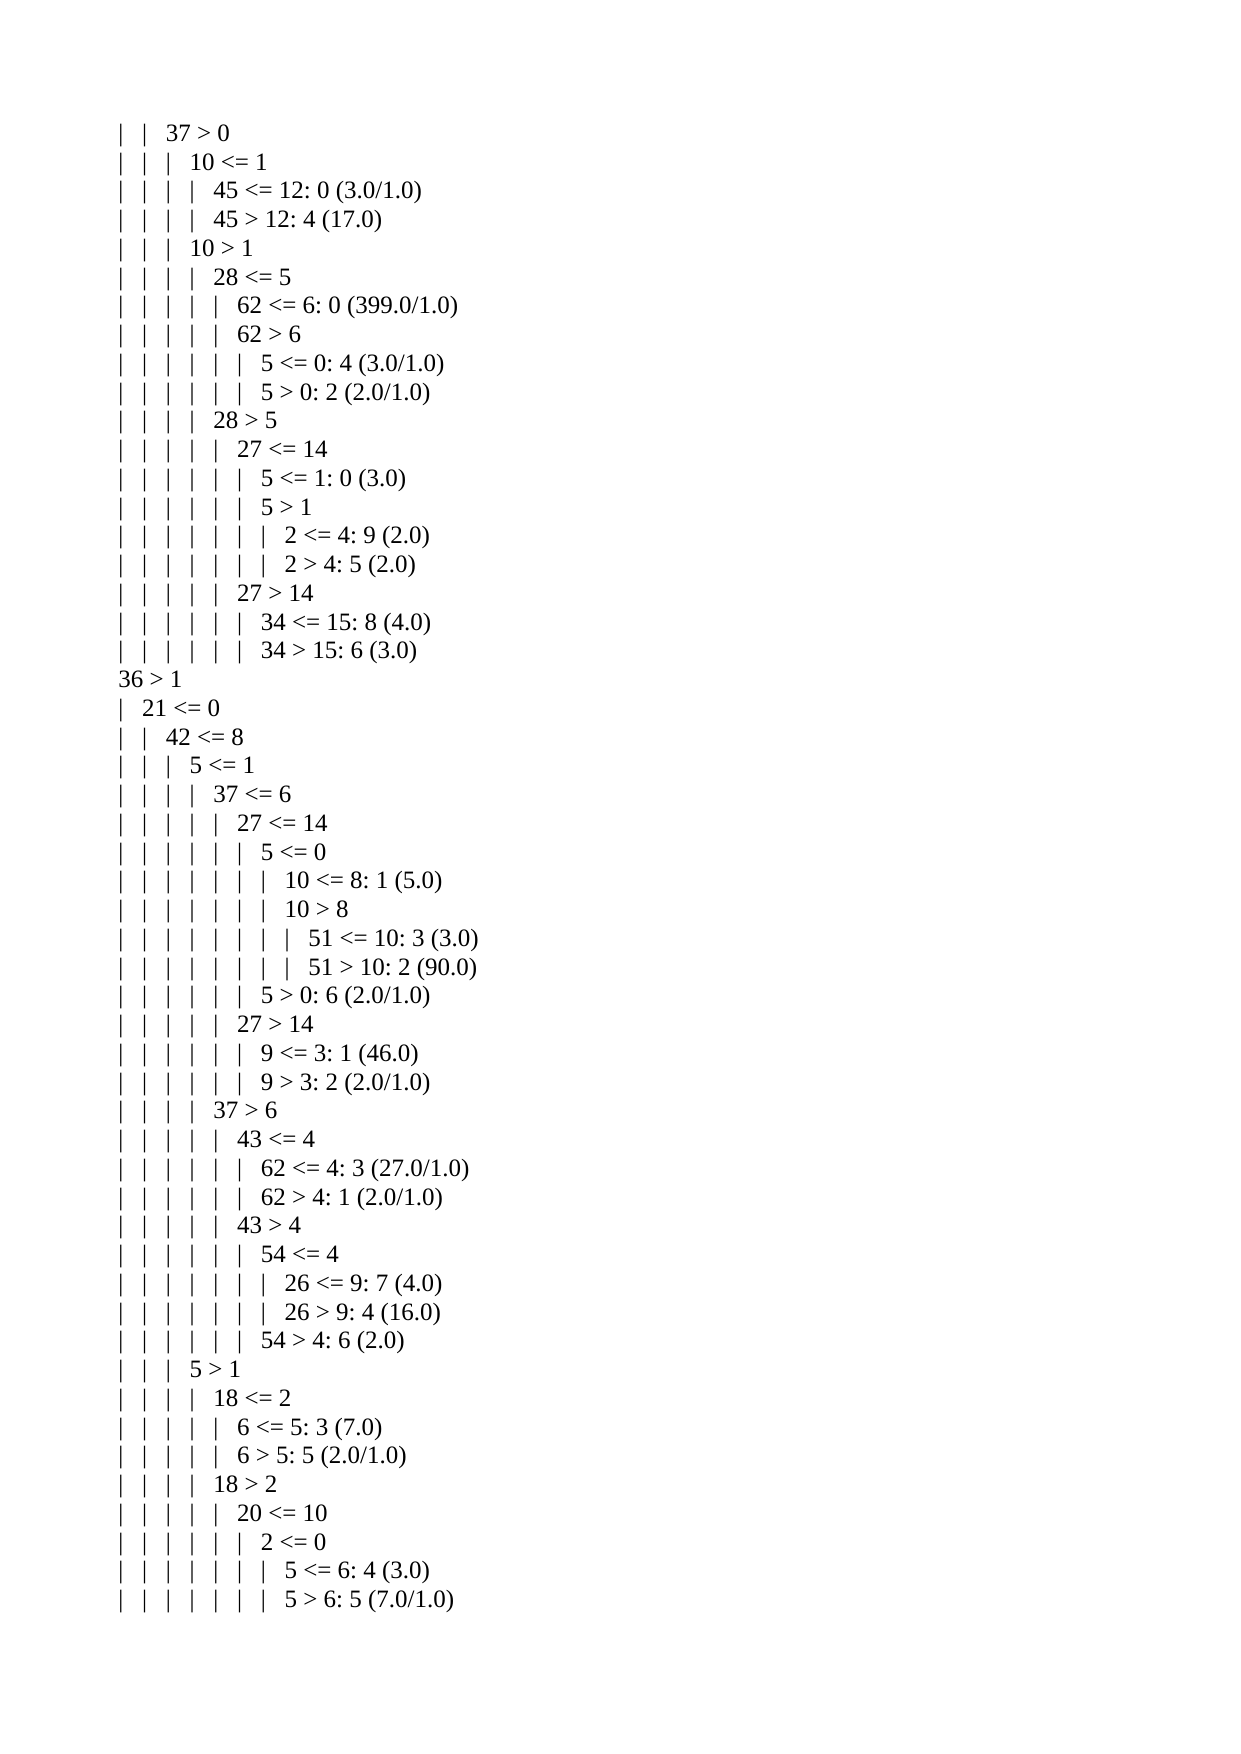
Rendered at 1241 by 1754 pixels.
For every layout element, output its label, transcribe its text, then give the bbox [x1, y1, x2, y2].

text | | | | | | 2 <= 0 [118, 1527, 1122, 1556]
text | | | | | | | | 51 > 10: 2 (90.0) [118, 952, 1122, 981]
text | | | | | 6 <= 5: 3 (7.0) [118, 1412, 1122, 1441]
text | | | | | | 34 <= 15: 8 (4.0) [118, 607, 1122, 636]
text 36 > 1 [118, 664, 1122, 693]
text | | | | | | 54 <= 4 [118, 1239, 1122, 1268]
text | | | | | 62 > 6 [118, 319, 1122, 348]
text | 21 <= 0 [118, 693, 1122, 722]
text | | | | | 43 > 4 [118, 1211, 1122, 1239]
text | | | | | | 5 > 1 [118, 492, 1122, 521]
text | | | | | | | 10 > 8 [118, 894, 1122, 923]
text | | | 10 <= 1 [118, 147, 1122, 176]
text | | | | | | 62 <= 4: 3 (27.0/1.0) [118, 1153, 1122, 1182]
text | | | | | 62 <= 6: 0 (399.0/1.0) [118, 291, 1122, 319]
text | | | | | | 62 > 4: 1 (2.0/1.0) [118, 1182, 1122, 1211]
text | | 37 > 0 [118, 118, 1122, 147]
text | | | | | | 34 > 15: 6 (3.0) [118, 636, 1122, 664]
text | | | | | | | 5 > 6: 5 (7.0/1.0) [118, 1584, 1122, 1613]
text | | | | 18 <= 2 [118, 1383, 1122, 1412]
text | | | | 45 <= 12: 0 (3.0/1.0) [118, 176, 1122, 204]
text | | | | | 27 > 14 [118, 1009, 1122, 1038]
text | | | | | | 54 > 4: 6 (2.0) [118, 1326, 1122, 1354]
text | | | | 28 <= 5 [118, 262, 1122, 291]
text | | | 10 > 1 [118, 233, 1122, 262]
text | | | | | | 5 <= 1: 0 (3.0) [118, 463, 1122, 492]
text | | 42 <= 8 [118, 722, 1122, 751]
text | | | | | | | 26 > 9: 4 (16.0) [118, 1297, 1122, 1326]
text | | | 5 <= 1 [118, 751, 1122, 779]
text | | | | | | | 2 > 4: 5 (2.0) [118, 549, 1122, 578]
text | | | | | 27 <= 14 [118, 434, 1122, 463]
text | | | | | 27 > 14 [118, 578, 1122, 607]
text | | | | | | | 10 <= 8: 1 (5.0) [118, 866, 1122, 894]
text | | | | | | 5 <= 0 [118, 837, 1122, 866]
text | | | | | 6 > 5: 5 (2.0/1.0) [118, 1441, 1122, 1469]
text | | | | 18 > 2 [118, 1469, 1122, 1498]
text | | | | | 20 <= 10 [118, 1498, 1122, 1527]
text | | | | | | | 26 <= 9: 7 (4.0) [118, 1268, 1122, 1297]
text | | | | 45 > 12: 4 (17.0) [118, 204, 1122, 233]
text | | | | | | 5 <= 0: 4 (3.0/1.0) [118, 348, 1122, 377]
text | | | | | | | 5 <= 6: 4 (3.0) [118, 1556, 1122, 1584]
text | | | | | | 5 > 0: 2 (2.0/1.0) [118, 377, 1122, 406]
text | | | | | 27 <= 14 [118, 808, 1122, 837]
text | | | | 37 > 6 [118, 1096, 1122, 1124]
text | | | | 28 > 5 [118, 406, 1122, 434]
text | | | | 37 <= 6 [118, 779, 1122, 808]
text | | | | | 43 <= 4 [118, 1124, 1122, 1153]
text | | | | | | 9 > 3: 2 (2.0/1.0) [118, 1067, 1122, 1096]
text | | | | | | 5 > 0: 6 (2.0/1.0) [118, 981, 1122, 1009]
text | | | 5 > 1 [118, 1354, 1122, 1383]
text | | | | | | 9 <= 3: 1 (46.0) [118, 1038, 1122, 1067]
text | | | | | | | | 51 <= 10: 3 (3.0) [118, 923, 1122, 952]
text | | | | | | | 2 <= 4: 9 (2.0) [118, 521, 1122, 549]
